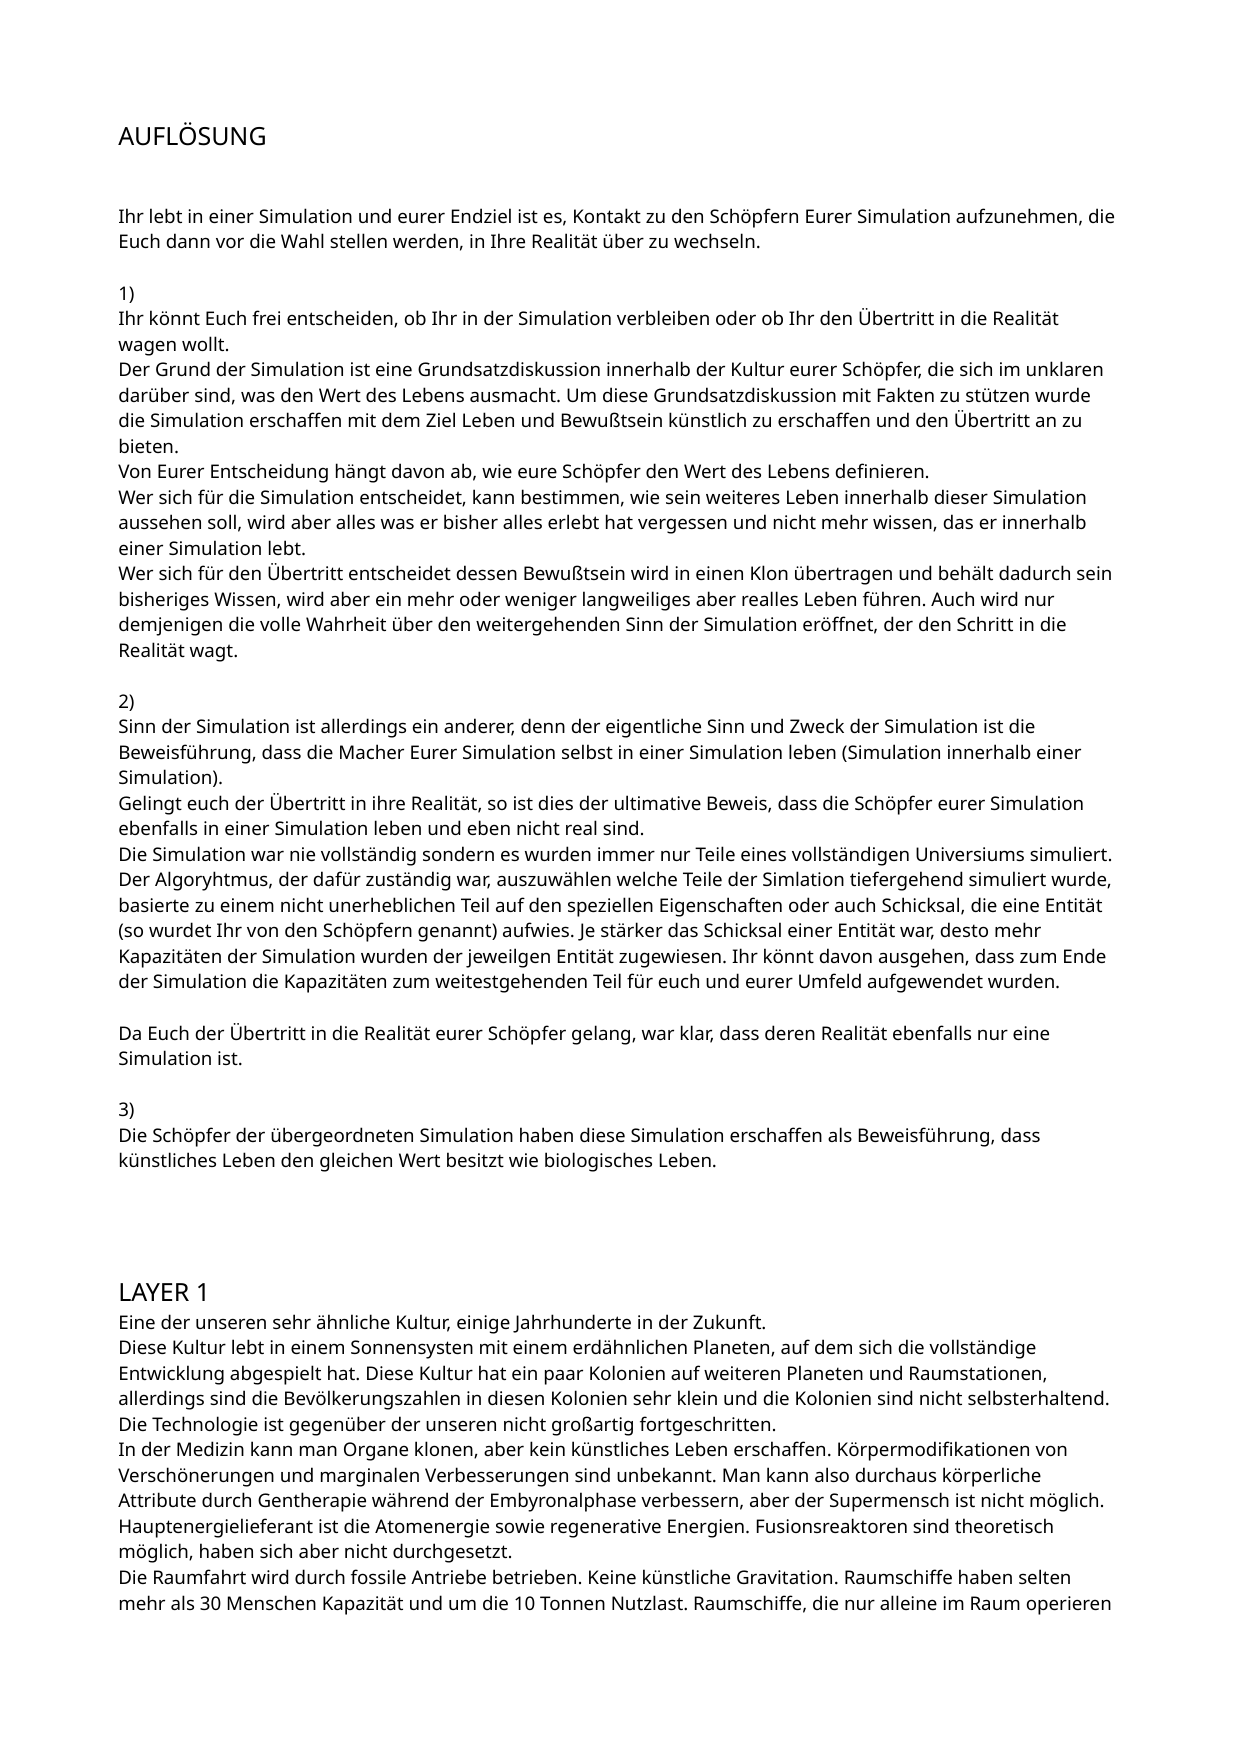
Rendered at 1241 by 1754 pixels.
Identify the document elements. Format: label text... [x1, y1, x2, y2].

text 1) [118, 280, 1122, 305]
text Die Simulation war nie vollständig sondern es wurden immer nur Teile eines vollständigen Universiums simuliert. Der Algoryhtmus, der dafür zuständig war, auszuwählen welche Teile der Simlation tiefergehend simuliert wurde, basierte zu einem nicht unerheblichen Teil auf den speziellen Eigenschaften oder auch Schicksal, die eine Entität (so wurdet Ihr von den Schöpfern genannt) aufwies. Je stärker das Schicksal einer Entität war, desto mehr Kapazitäten der Simulation wurden der jeweilgen Entität zugewiesen. Ihr könnt davon ausgehen, dass zum Ende der Simulation die Kapazitäten zum weitestgehenden Teil für euch und eurer Umfeld aufgewendet wurden. [118, 841, 1122, 994]
text Der Grund der Simulation ist eine Grundsatzdiskussion innerhalb der Kultur eurer Schöpfer, die sich im unklaren darüber sind, was den Wert des Lebens ausmacht. Um diese Grundsatzdiskussion mit Fakten zu stützen wurde die Simulation erschaffen mit dem Ziel Leben und Bewußtsein künstlich zu erschaffen und den Übertritt an zu bieten. [118, 356, 1122, 458]
text Wer sich für die Simulation entscheidet, kann bestimmen, wie sein weiteres Leben innerhalb dieser Simulation aussehen soll, wird aber alles was er bisher alles erlebt hat vergessen und nicht mehr wissen, das er innerhalb einer Simulation lebt. [118, 484, 1122, 561]
text LAYER 1 [118, 1275, 1122, 1309]
text Von Eurer Entscheidung hängt davon ab, wie eure Schöpfer den Wert des Lebens definieren. [118, 458, 1122, 484]
text 3) [118, 1096, 1122, 1122]
text Sinn der Simulation ist allerdings ein anderer, denn der eigentliche Sinn und Zweck der Simulation ist die Beweisführung, dass die Macher Eurer Simulation selbst in einer Simulation leben (Simulation innerhalb einer Simulation). [118, 714, 1122, 790]
text Wer sich für den Übertritt entscheidet dessen Bewußtsein wird in einen Klon übertragen und behält dadurch sein bisheriges Wissen, wird aber ein mehr oder weniger langweiliges aber realles Leben führen. Auch wird nur demjenigen die volle Wahrheit über den weitergehenden Sinn der Simulation eröffnet, der den Schritt in die Realität wagt. [118, 561, 1122, 663]
text Da Euch der Übertritt in die Realität eurer Schöpfer gelang, war klar, dass deren Realität ebenfalls nur eine Simulation ist. [118, 1020, 1122, 1071]
text Hauptenergielieferant ist die Atomenergie sowie regenerative Energien. Fusionsreaktoren sind theoretisch möglich, haben sich aber nicht durchgesetzt. [118, 1513, 1122, 1564]
text Ihr könnt Euch frei entscheiden, ob Ihr in der Simulation verbleiben oder ob Ihr den Übertritt in die Realität wagen wollt. [118, 305, 1122, 356]
text Diese Kultur lebt in einem Sonnensysten mit einem erdähnlichen Planeten, auf dem sich die vollständige Entwicklung abgespielt hat. Diese Kultur hat ein paar Kolonien auf weiteren Planeten und Raumstationen, allerdings sind die Bevölkerungszahlen in diesen Kolonien sehr klein und die Kolonien sind nicht selbsterhaltend. [118, 1335, 1122, 1411]
text 2) [118, 688, 1122, 714]
text AUFLÖSUNG [118, 118, 1122, 152]
text Ihr lebt in einer Simulation und eurer Endziel ist es, Kontakt zu den Schöpfern Eurer Simulation aufzunehmen, die Euch dann vor die Wahl stellen werden, in Ihre Realität über zu wechseln. [118, 203, 1122, 254]
text Die Technologie ist gegenüber der unseren nicht großartig fortgeschritten. [118, 1411, 1122, 1437]
text Eine der unseren sehr ähnliche Kultur, einige Jahrhunderte in der Zukunft. [118, 1309, 1122, 1335]
text In der Medizin kann man Organe klonen, aber kein künstliches Leben erschaffen. Körpermodifikationen von Verschönerungen und marginalen Verbesserungen sind unbekannt. Man kann also durchaus körperliche Attribute durch Gentherapie während der Embyronalphase verbessern, aber der Supermensch ist nicht möglich. [118, 1437, 1122, 1513]
text Die Raumfahrt wird durch fossile Antriebe betrieben. Keine künstliche Gravitation. Raumschiffe haben selten mehr als 30 Menschen Kapazität und um die 10 Tonnen Nutzlast. Raumschiffe, die nur alleine im Raum operieren [118, 1564, 1122, 1615]
text Die Schöpfer der übergeordneten Simulation haben diese Simulation erschaffen als Beweisführung, dass künstliches Leben den gleichen Wert besitzt wie biologisches Leben. [118, 1122, 1122, 1173]
text Gelingt euch der Übertritt in ihre Realität, so ist dies der ultimative Beweis, dass die Schöpfer eurer Simulation ebenfalls in einer Simulation leben und eben nicht real sind. [118, 790, 1122, 841]
